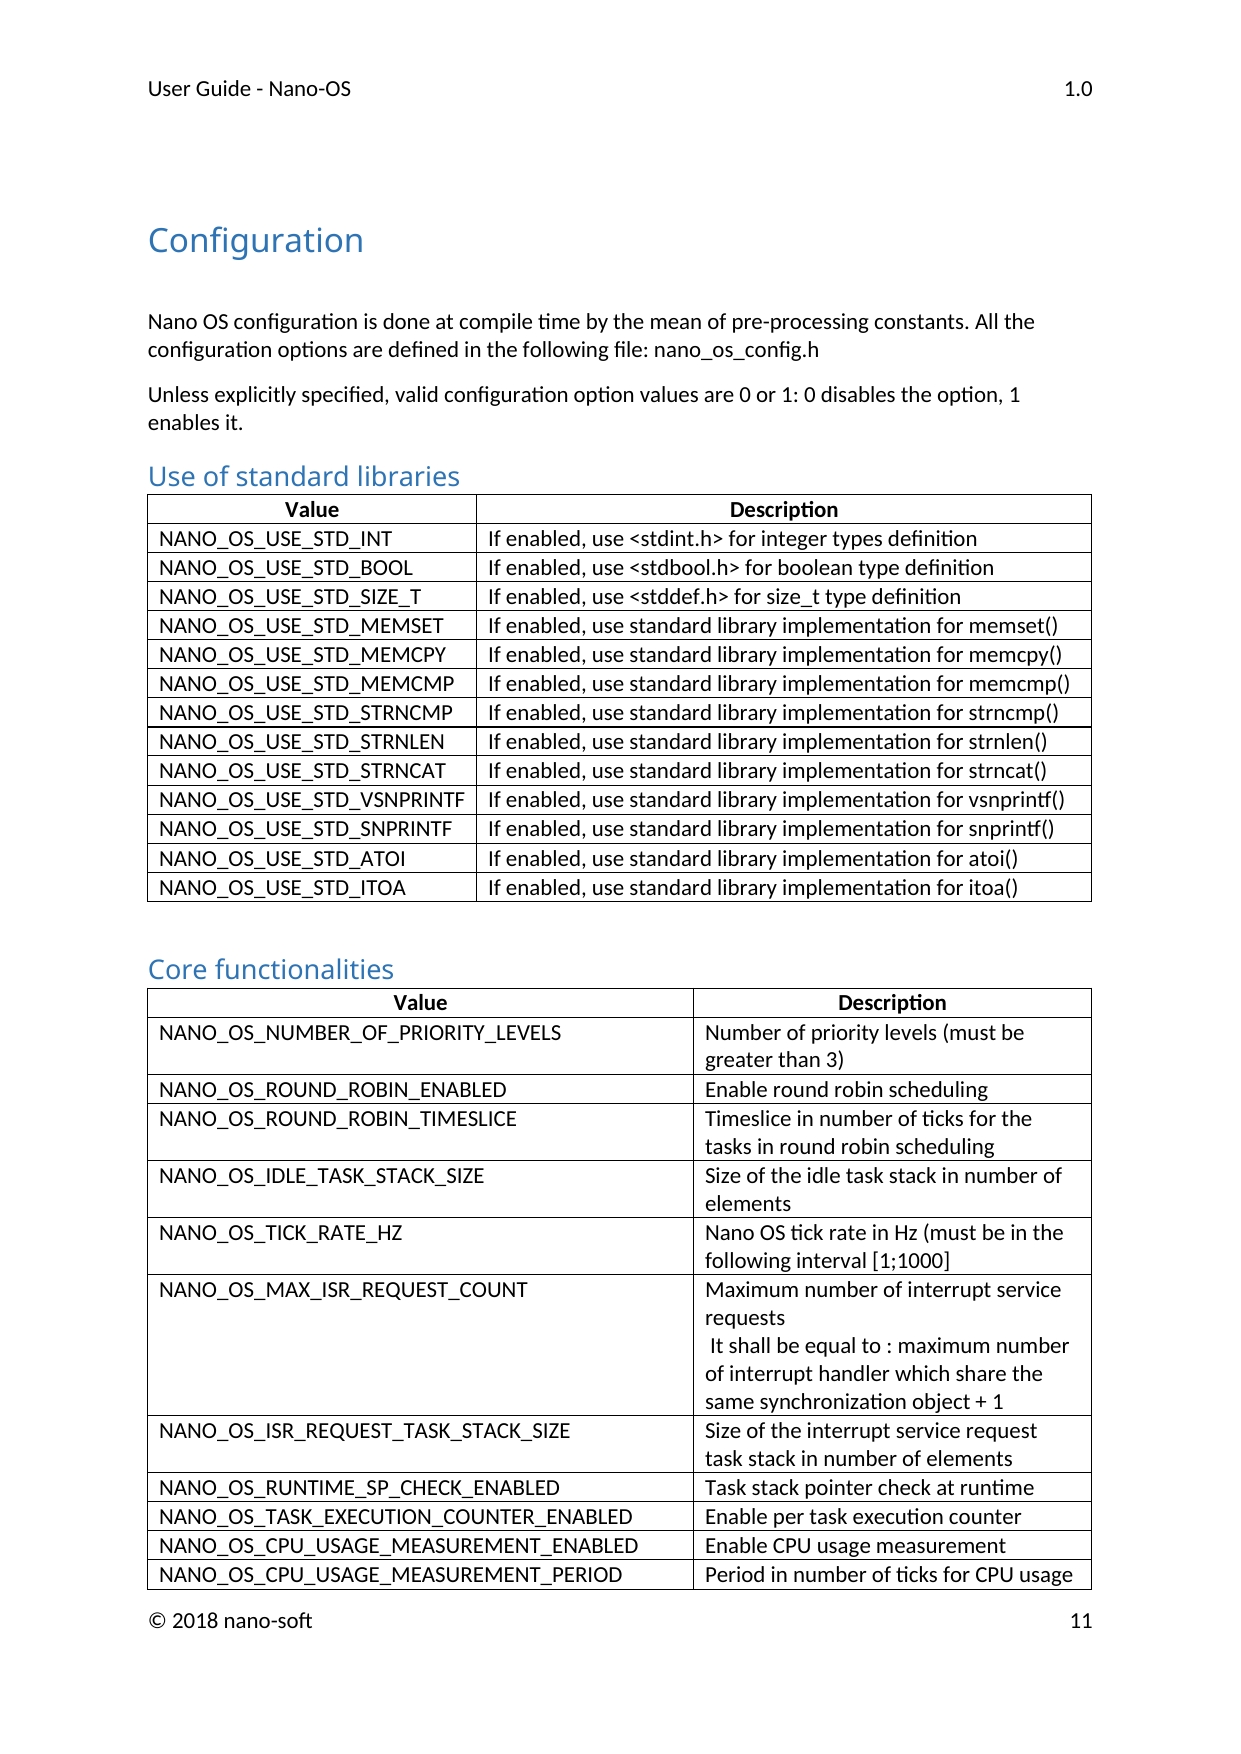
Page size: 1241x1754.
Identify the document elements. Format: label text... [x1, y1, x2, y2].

table_cell If enabled, use standard library implementation for memcmp() [477, 669, 1091, 697]
table_cell NANO_OS_USE_STD_BOOL [148, 553, 476, 581]
table_cell Maximum number of interrupt service requests It shall be equal to : maximum number of interrupt handler which share the same synchronization object + 1 [694, 1275, 1091, 1415]
table_cell NANO_OS_RUNTIME_SP_CHECK_ENABLED [148, 1473, 693, 1501]
table_cell NANO_OS_USE_STD_STRNCMP [148, 698, 476, 726]
table_cell NANO_OS_CPU_USAGE_MEASUREMENT_PERIOD [148, 1560, 693, 1588]
table_cell NANO_OS_IDLE_TASK_STACK_SIZE [148, 1161, 693, 1217]
table_header Value [148, 495, 476, 523]
subtitle Use of standard libraries [148, 457, 1093, 494]
table_cell If enabled, use standard library implementation for vsnprintf() [477, 786, 1091, 813]
table_cell If enabled, use standard library implementation for itoa() [477, 873, 1091, 901]
table_cell NANO_OS_TASK_EXECUTION_COUNTER_ENABLED [148, 1502, 693, 1530]
table_cell NANO_OS_USE_STD_ATOI [148, 844, 476, 872]
table_cell NANO_OS_USE_STD_MEMSET [148, 611, 476, 639]
table_cell NANO_OS_ISR_REQUEST_TASK_STACK_SIZE [148, 1416, 693, 1472]
table_cell Size of the interrupt service request task stack in number of elements [694, 1416, 1091, 1472]
table_cell NANO_OS_USE_STD_VSNPRINTF [148, 786, 476, 813]
table_cell If enabled, use standard library implementation for atoi() [477, 844, 1091, 872]
text Nano OS configuration is done at compile time by the mean of pre-processing constants. All the configuration options are defined in the following file: nano_os_config.h [148, 307, 1093, 363]
table_cell If enabled, use <stdint.h> for integer types definition [477, 524, 1091, 552]
table_cell Period in number of ticks for CPU usage [694, 1560, 1091, 1588]
table_header Description [694, 989, 1091, 1017]
table_cell Enable per task execution counter [694, 1502, 1091, 1530]
table_cell NANO_OS_USE_STD_SIZE_T [148, 582, 476, 610]
table_cell If enabled, use standard library implementation for memset() [477, 611, 1091, 639]
table_cell Size of the idle task stack in number of elements [694, 1161, 1091, 1217]
table_cell Enable round robin scheduling [694, 1075, 1091, 1103]
table_cell NANO_OS_USE_STD_STRNCAT [148, 756, 476, 784]
table_cell If enabled, use <stdbool.h> for boolean type definition [477, 553, 1091, 581]
table_cell Timeslice in number of ticks for the tasks in round robin scheduling [694, 1104, 1091, 1160]
table_cell If enabled, use standard library implementation for memcpy() [477, 640, 1091, 668]
table_cell NANO_OS_ROUND_ROBIN_ENABLED [148, 1075, 693, 1103]
table_cell If enabled, use standard library implementation for snprintf() [477, 815, 1091, 843]
table_cell NANO_OS_ROUND_ROBIN_TIMESLICE [148, 1104, 693, 1160]
table_cell NANO_OS_NUMBER_OF_PRIORITY_LEVELS [148, 1018, 693, 1074]
table_cell NANO_OS_USE_STD_STRNLEN [148, 728, 476, 755]
table_cell If enabled, use standard library implementation for strncmp() [477, 698, 1091, 726]
table_cell NANO_OS_USE_STD_SNPRINTF [148, 815, 476, 843]
table_cell NANO_OS_USE_STD_INT [148, 524, 476, 552]
table_cell NANO_OS_MAX_ISR_REQUEST_COUNT [148, 1275, 693, 1415]
table_cell Enable CPU usage measurement [694, 1531, 1091, 1559]
subtitle Configuration [148, 217, 1093, 263]
table_cell If enabled, use standard library implementation for strnlen() [477, 728, 1091, 755]
table_cell NANO_OS_USE_STD_MEMCMP [148, 669, 476, 697]
table_header Value [148, 989, 693, 1017]
table_cell NANO_OS_USE_STD_ITOA [148, 873, 476, 901]
table_cell If enabled, use standard library implementation for strncat() [477, 756, 1091, 784]
table_header Description [477, 495, 1091, 523]
table_cell Nano OS tick rate in Hz (must be in the following interval [1;1000] [694, 1218, 1091, 1274]
table_cell Task stack pointer check at runtime [694, 1473, 1091, 1501]
table_cell NANO_OS_USE_STD_MEMCPY [148, 640, 476, 668]
text Unless explicitly specified, valid configuration option values are 0 or 1: 0 disables the option, 1 enables it. [148, 380, 1093, 436]
table_cell NANO_OS_CPU_USAGE_MEASUREMENT_ENABLED [148, 1531, 693, 1559]
table_cell Number of priority levels (must be greater than 3) [694, 1018, 1091, 1074]
table_cell NANO_OS_TICK_RATE_HZ [148, 1218, 693, 1274]
subtitle Core functionalities [148, 951, 1093, 987]
table_cell If enabled, use <stddef.h> for size_t type definition [477, 582, 1091, 610]
